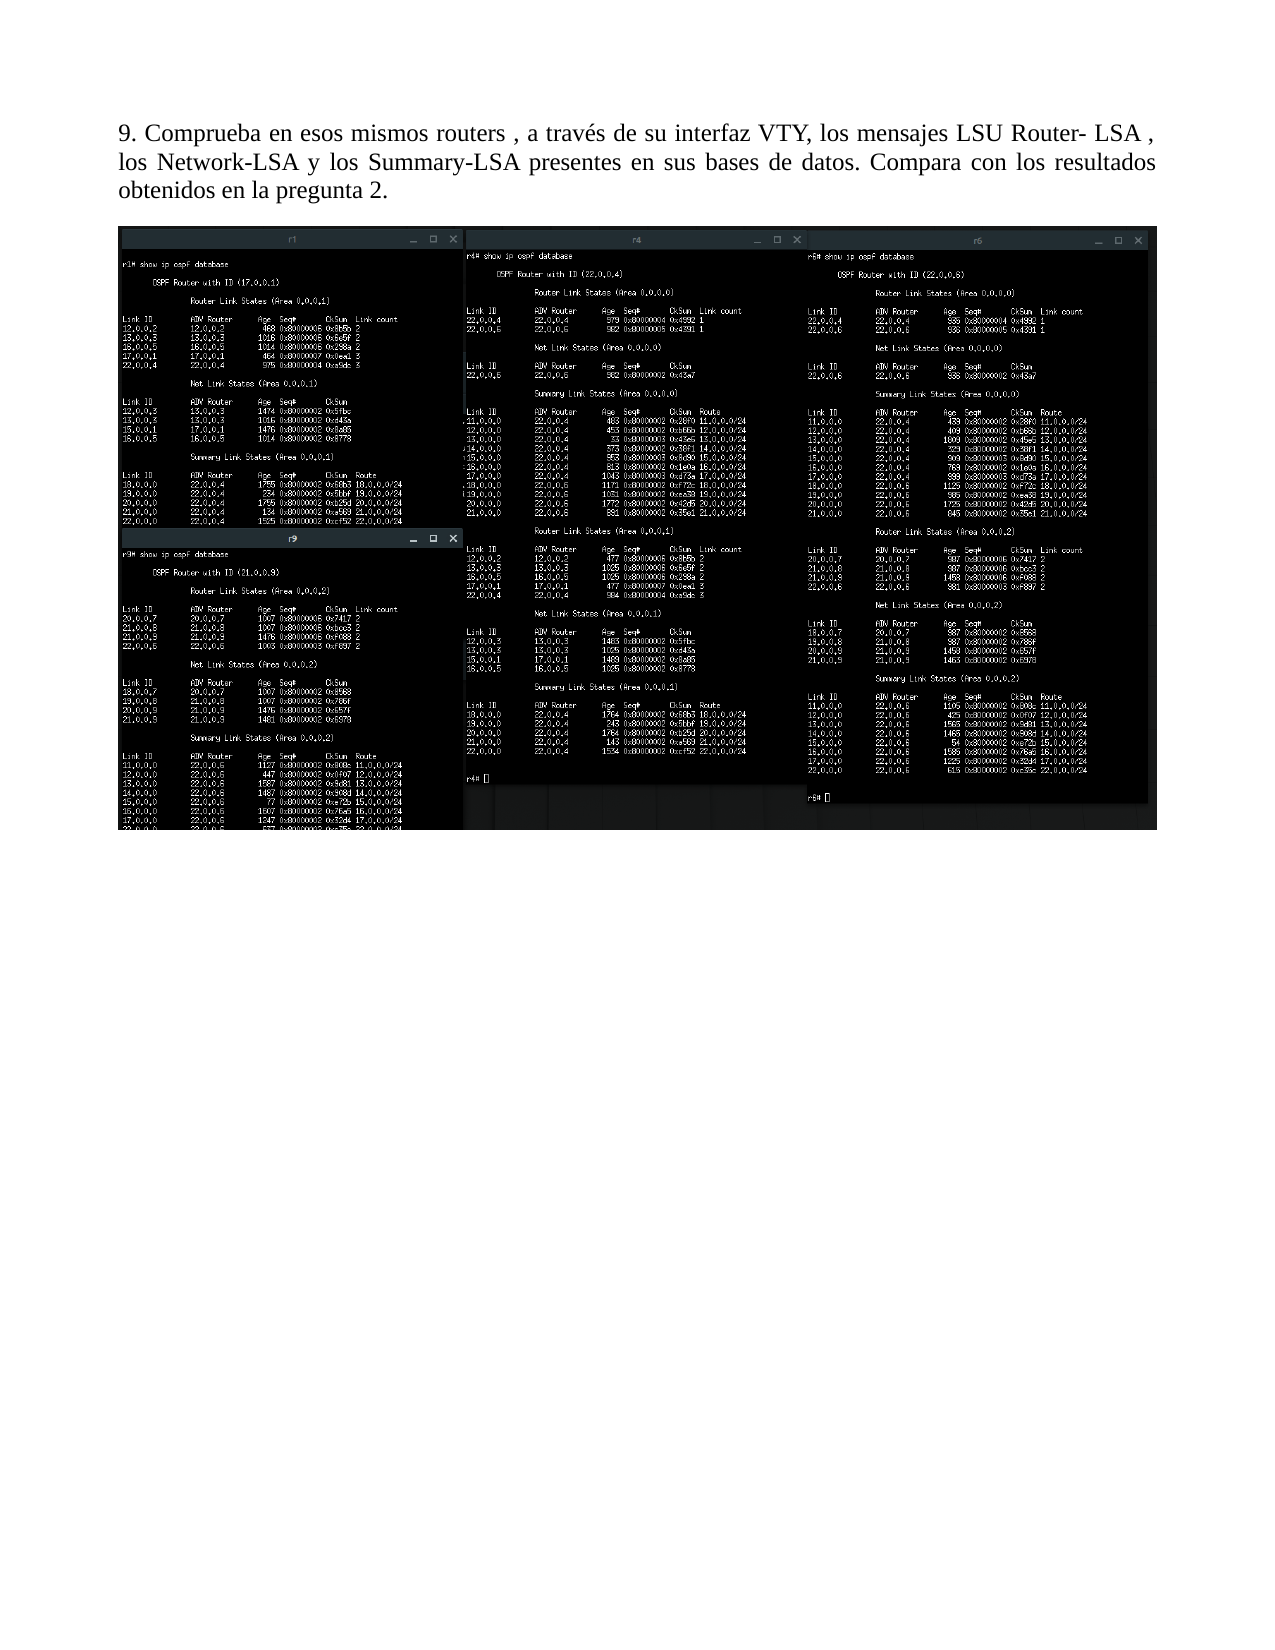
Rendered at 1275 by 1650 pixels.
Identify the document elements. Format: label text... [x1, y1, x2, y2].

text 9. Comprueba en esos mismos routers , a través de su interfaz VTY, los mensajes LSU Router- LSA , los Network-LSA y los Summary-LSA presentes en sus bases de datos. Compara con los resultados obtenidos en la pregunta 2. [118, 118, 1157, 204]
picture [118, 226, 1157, 830]
